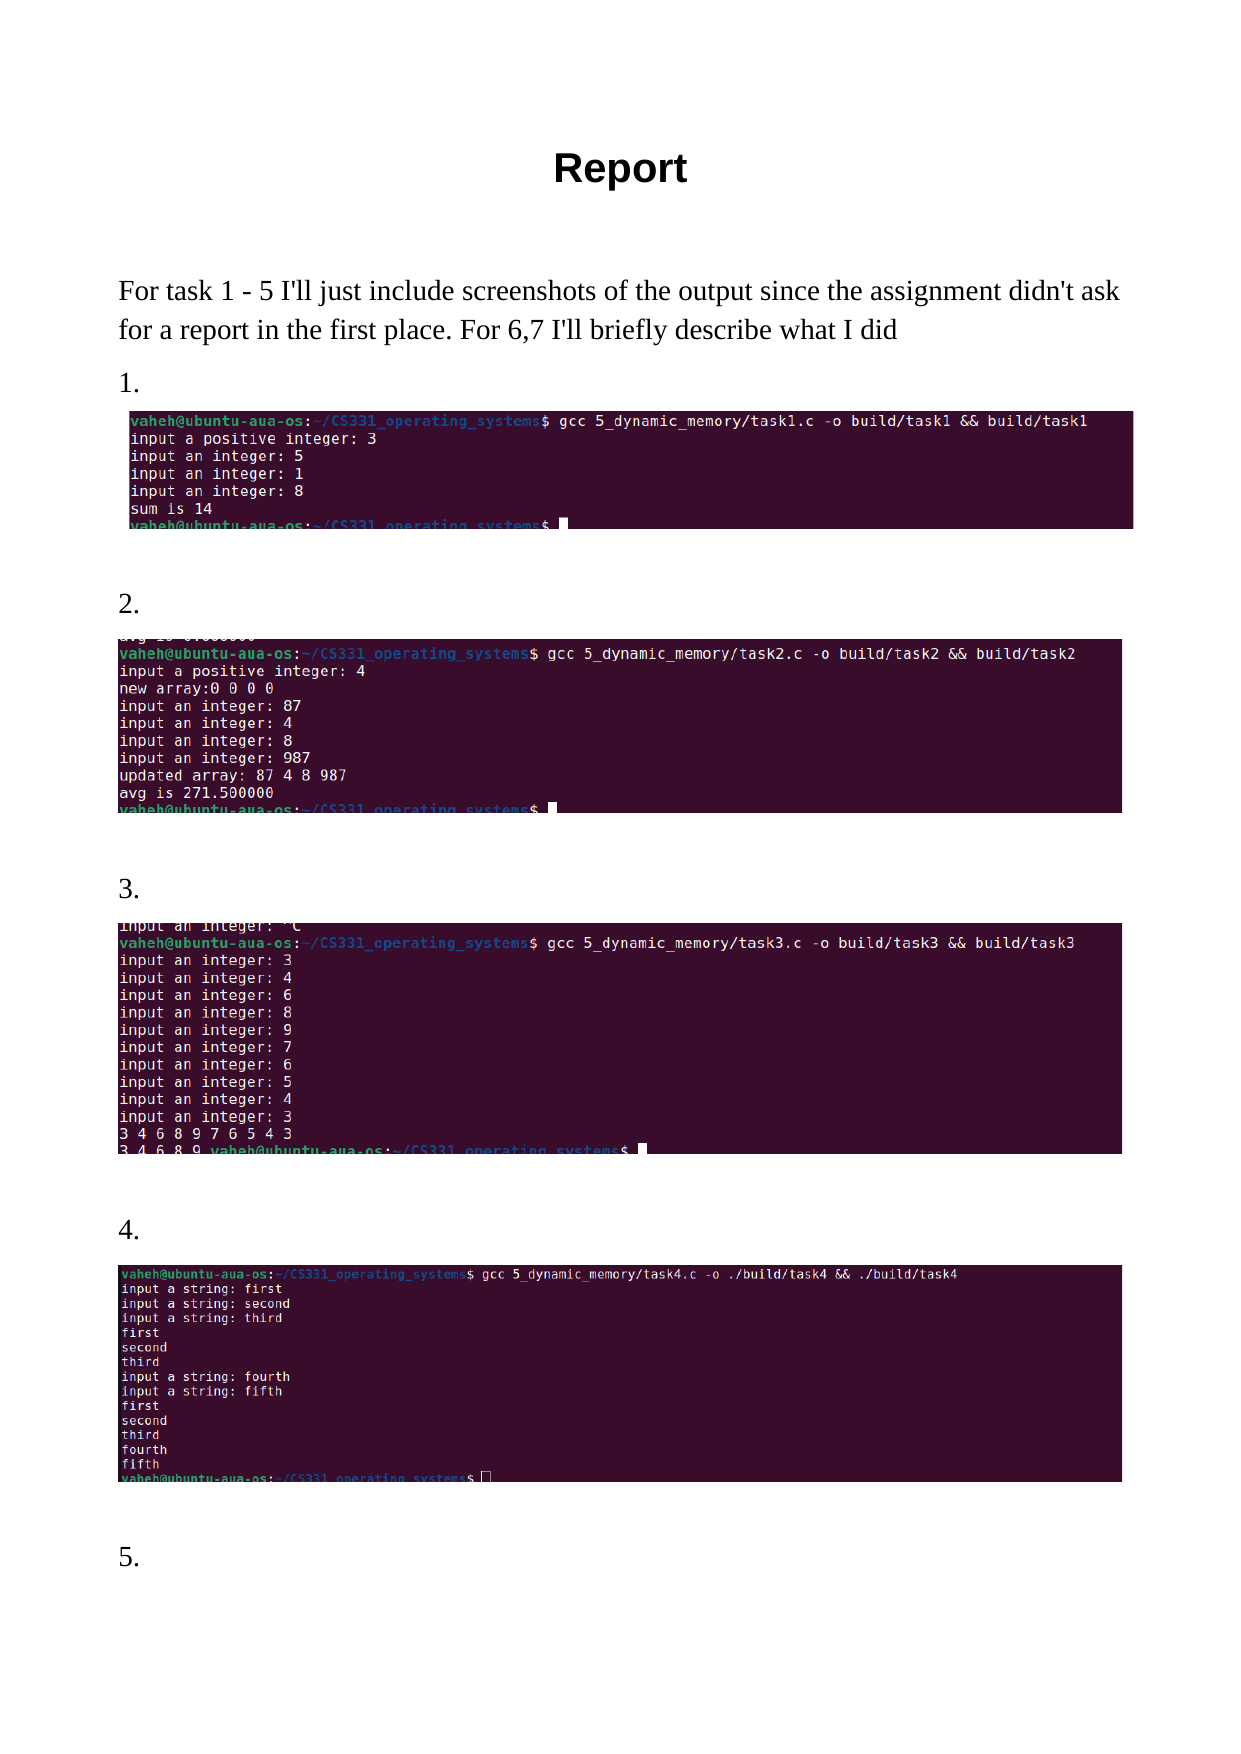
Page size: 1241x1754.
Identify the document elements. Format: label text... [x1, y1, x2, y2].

text 1. [118, 365, 1122, 398]
text 2. [118, 587, 1122, 620]
picture [129, 411, 1134, 529]
text 4. [118, 1212, 1122, 1246]
text For task 1 - 5 I'll just include screenshots of the output since the assignment didn't ask for a report in the first place. For 6,7 I'll briefly describe what I did [118, 273, 1122, 345]
picture [118, 639, 1123, 813]
text 3. [118, 871, 1122, 904]
picture [118, 1265, 1123, 1482]
text 5. [118, 1539, 1122, 1573]
picture [118, 923, 1123, 1154]
title Report [118, 143, 1122, 191]
